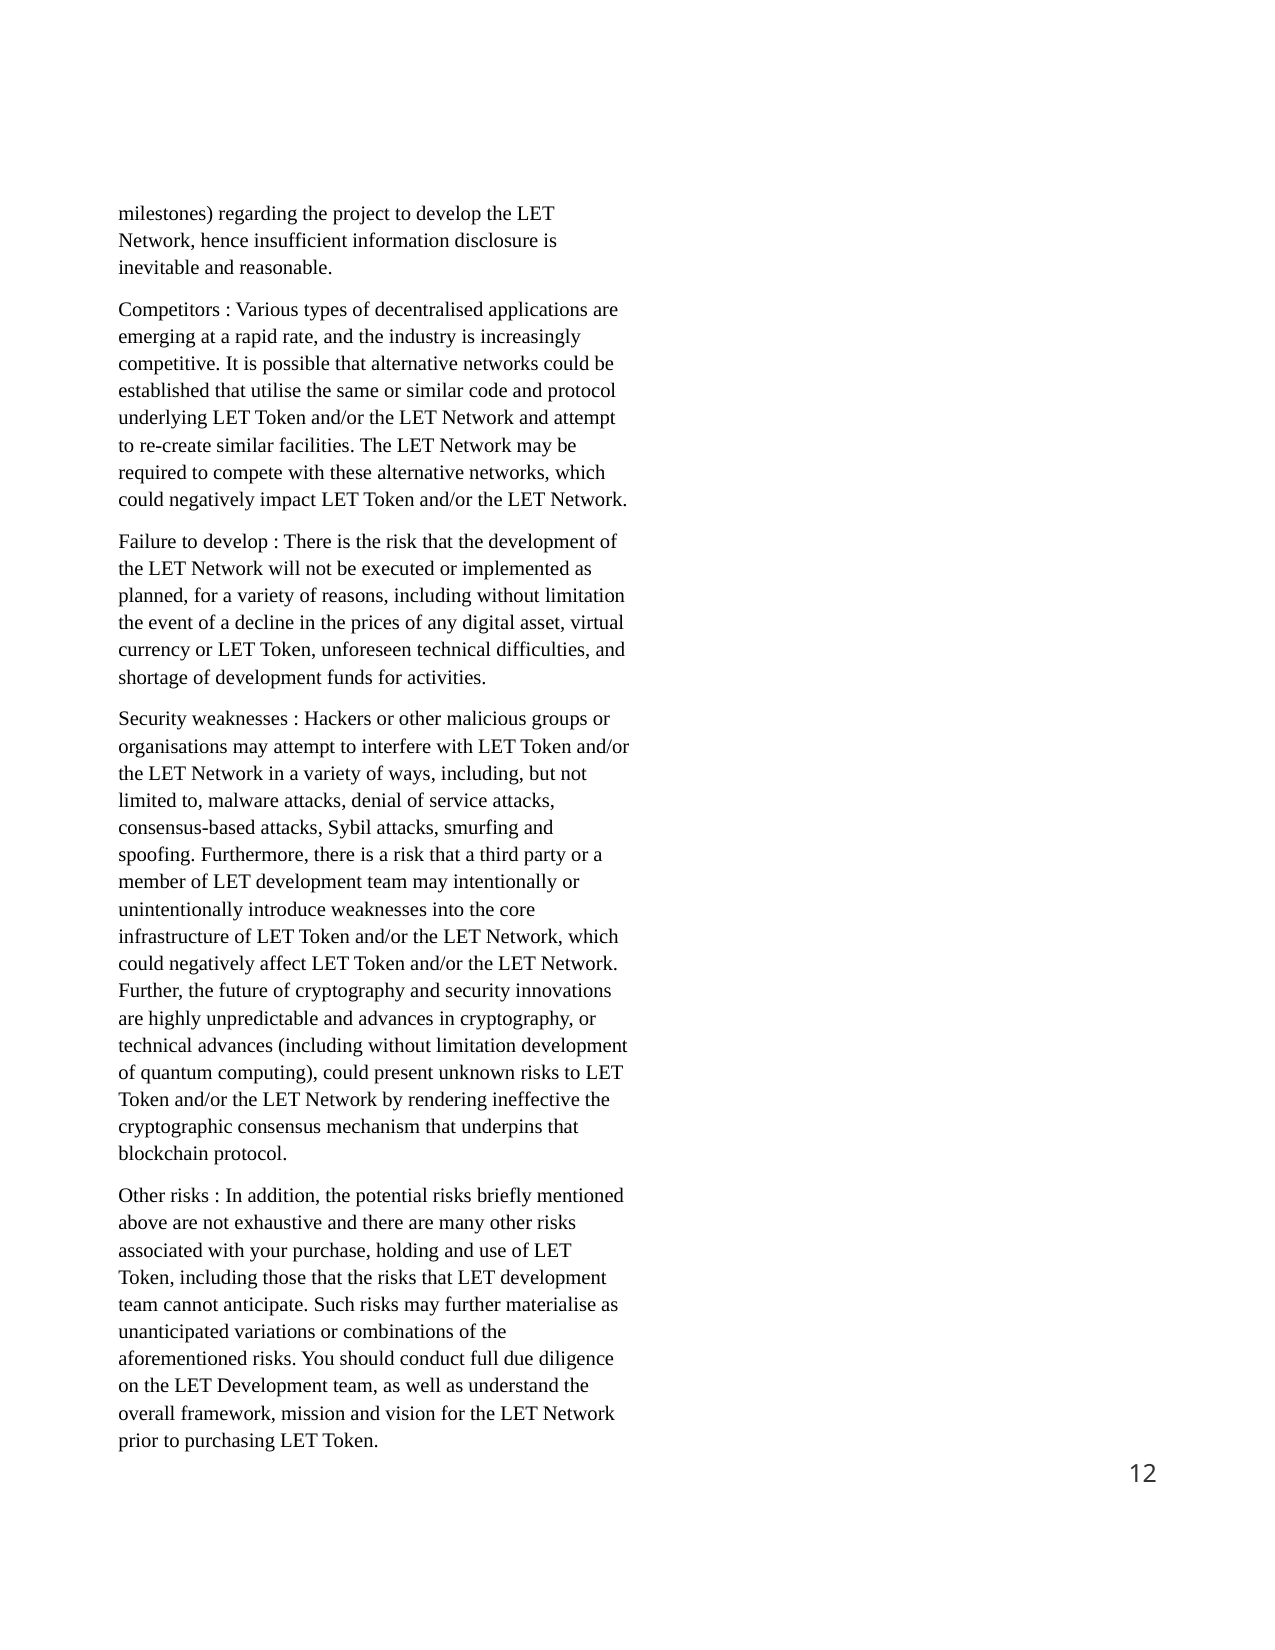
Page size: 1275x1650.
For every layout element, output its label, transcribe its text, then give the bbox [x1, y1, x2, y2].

text Competitors : Various types of decentralised applications are emerging at a rapid rate, and the industry is increasingly competitive. It is possible that alternative networks could be established that utilise the same or similar code and protocol underlying LET Token and/or the LET Network and attempt to re-create similar facilities. The LET Network may be required to compete with these alternative networks, which could negatively impact LET Token and/or the LET Network. [118, 297, 632, 511]
text Other risks : In addition, the potential risks briefly mentioned above are not exhaustive and there are many other risks associated with your purchase, holding and use of LET Token, including those that the risks that LET development team cannot anticipate. Such risks may further materialise as unanticipated variations or combinations of the aforementioned risks. You should conduct full due diligence on the LET Development team, as well as understand the overall framework, mission and vision for the LET Network prior to purchasing LET Token. [118, 1183, 632, 1452]
text Failure to develop : There is the risk that the development of the LET Network will not be executed or implemented as planned, for a variety of reasons, including without limitation the event of a decline in the prices of any digital asset, virtual currency or LET Token, unforeseen technical difficulties, and shortage of development funds for activities. [118, 529, 632, 688]
text milestones) regarding the project to develop the LET Network, hence insufficient information disclosure is inevitable and reasonable. [118, 201, 632, 279]
text Security weaknesses : Hackers or other malicious groups or organisations may attempt to interfere with LET Token and/or the LET Network in a variety of ways, including, but not limited to, malware attacks, denial of service attacks, consensus-based attacks, Sybil attacks, smurfing and spoofing. Furthermore, there is a risk that a third party or a member of LET development team may intentionally or unintentionally introduce weaknesses into the core infrastructure of LET Token and/or the LET Network, which could negatively affect LET Token and/or the LET Network. Further, the future of cryptography and security innovations are highly unpredictable and advances in cryptography, or technical advances (including without limitation development of quantum computing), could present unknown risks to LET Token and/or the LET Network by rendering ineffective the cryptographic consensus mechanism that underpins that blockchain protocol. [118, 707, 632, 1165]
